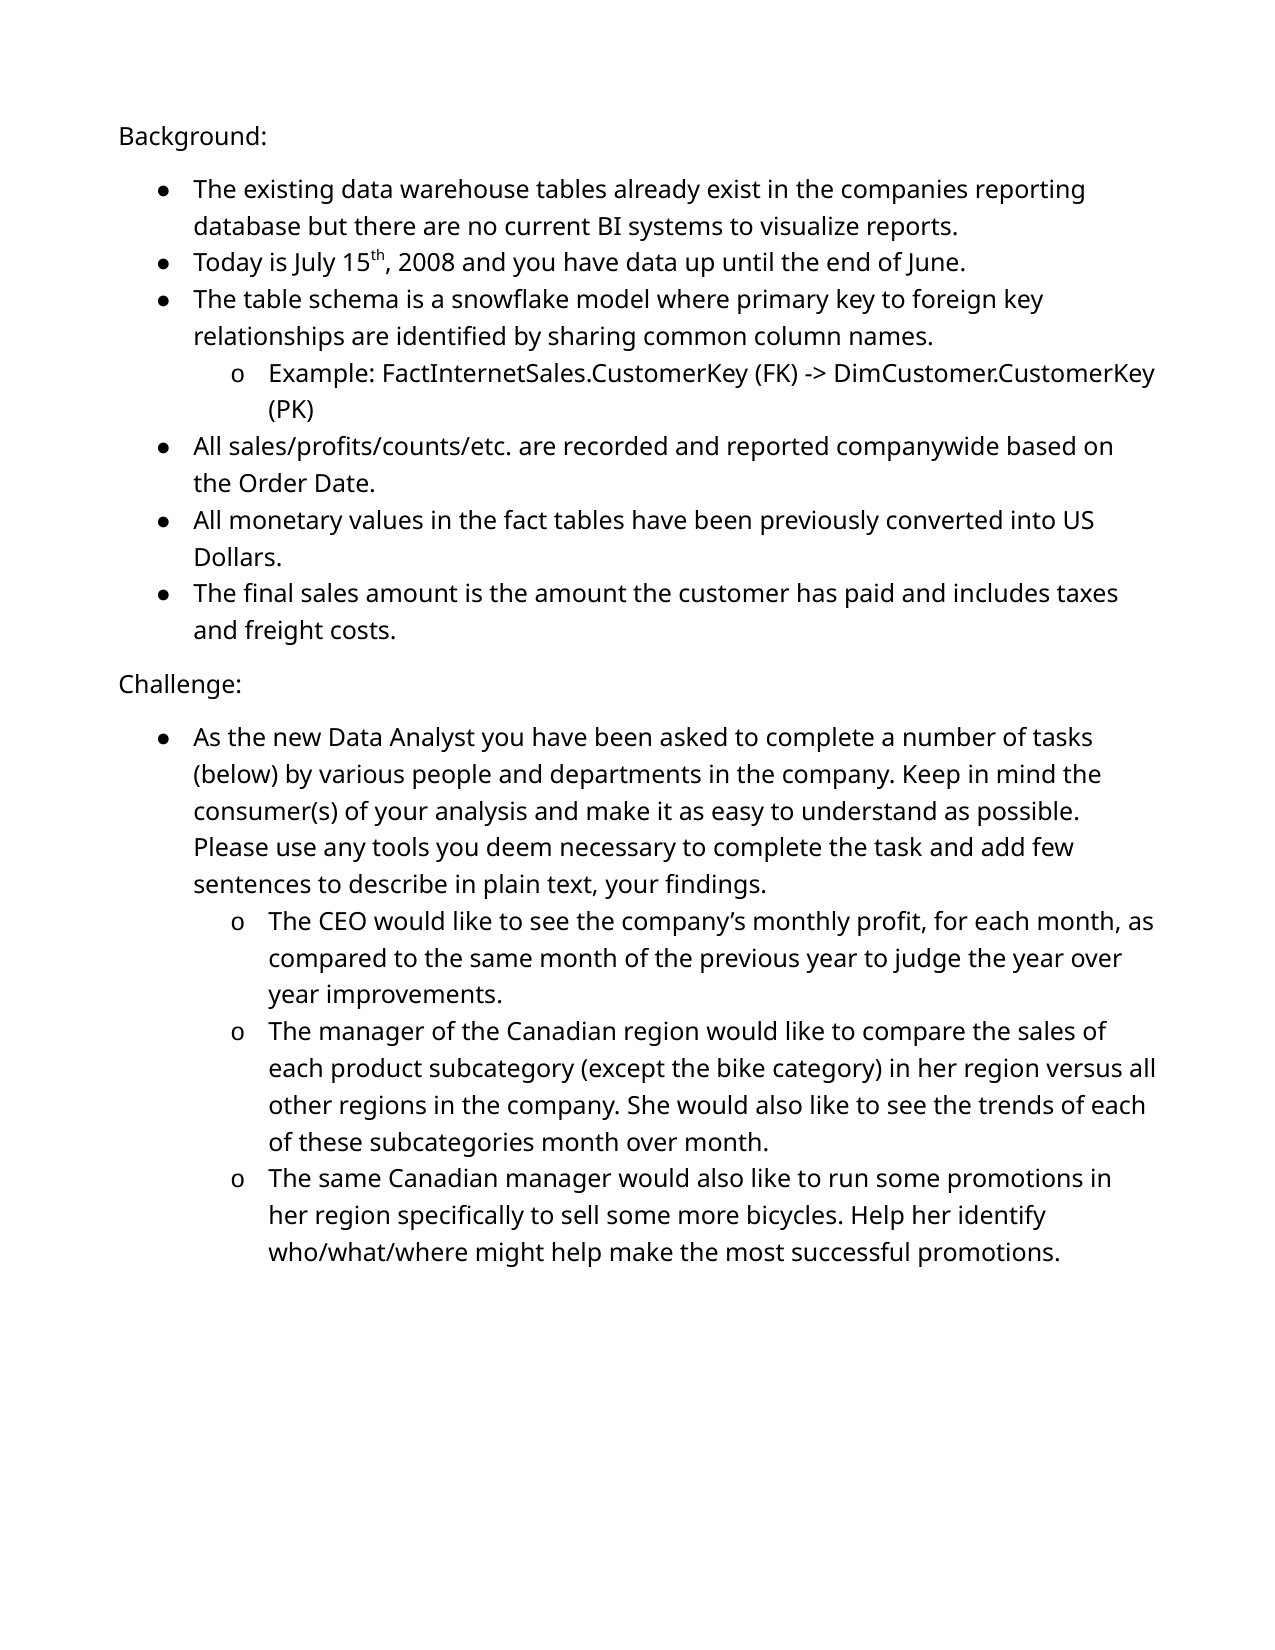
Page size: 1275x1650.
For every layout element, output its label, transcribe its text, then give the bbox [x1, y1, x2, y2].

list Example: FactInternetSales.CustomerKey (FK) -> DimCustomer.CustomerKey (PK) [231, 355, 1157, 426]
list The final sales amount is the amount the customer has paid and includes taxes and freight costs. [156, 576, 1157, 647]
list The CEO would like to see the company’s monthly profit, for each month, as compared to the same month of the previous year to judge the year over year improvements. [231, 903, 1157, 1011]
list All sales/profits/counts/etc. are recorded and reported companywide based on the Order Date. [156, 429, 1157, 500]
text Background: [118, 118, 1157, 152]
list The same Canadian manager would also like to run some promotions in her region specifically to sell some more bicycles. Help her identify who/what/where might help make the most successful promotions. [231, 1161, 1157, 1268]
list As the new Data Analyst you have been asked to complete a number of tasks (below) by various people and departments in the company. Keep in mind the consumer(s) of your analysis and make it as easy to understand as possible. Please use any tools you deem necessary to complete the task and add few sentences to describe in plain text, your findings. [156, 720, 1157, 901]
text Challenge: [118, 666, 1157, 700]
list The manager of the Canadian region would like to compare the sales of each product subcategory (except the bike category) in her region versus all other regions in the company. She would also like to see the trends of each of these subcategories month over month. [231, 1014, 1157, 1158]
list Today is July 15th, 2008 and you have data up until the end of June. [156, 245, 1157, 279]
list The table schema is a snowflake model where primary key to foreign key relationships are identified by sharing common column names. [156, 282, 1157, 353]
list The existing data warehouse tables already exist in the companies reporting database but there are no current BI systems to visualize reports. [156, 172, 1157, 242]
list All monetary values in the fact tables have been previously converted into US Dollars. [156, 502, 1157, 573]
